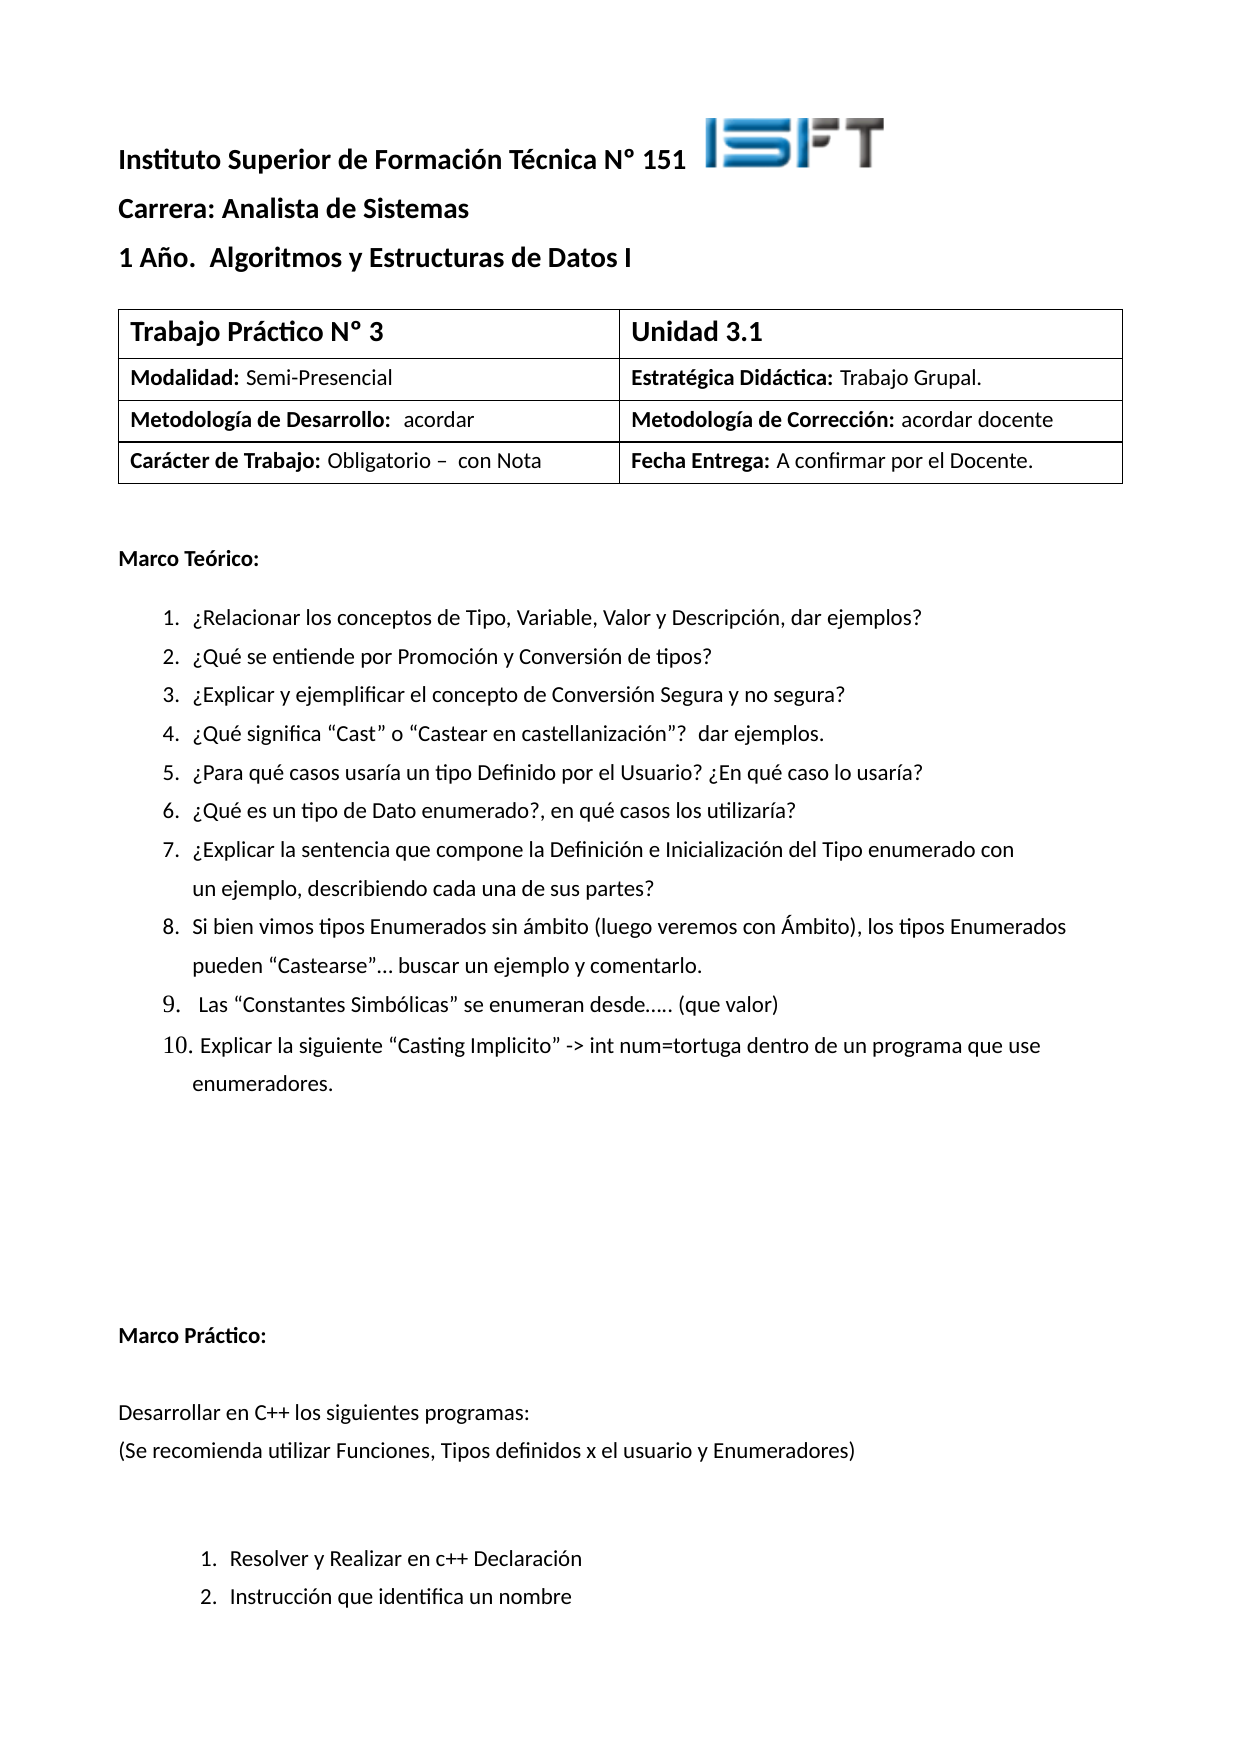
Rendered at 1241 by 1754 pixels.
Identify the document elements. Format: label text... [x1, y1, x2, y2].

list ¿Qué se entiende por Promoción y Conversión de tipos? [162, 642, 1122, 670]
table_cell Fecha Entrega: A confirmar por el Docente. [620, 443, 1122, 483]
table_cell Modalidad: Semi-Presencial [119, 359, 619, 400]
list Explicar la siguiente “Casting Implicito” -> int num=tortuga dentro de un programa que use enumeradores. [162, 1030, 1122, 1097]
list ¿Qué es un tipo de Dato enumerado?, en qué casos los utilizaría? [162, 796, 1122, 824]
table_cell Metodología de Corrección: acordar docente [620, 401, 1122, 441]
list ¿Qué significa “Cast” o “Castear en castellanización”? dar ejemplos. [162, 719, 1122, 747]
table_header Unidad 3.1 [620, 310, 1122, 358]
picture [705, 118, 884, 170]
list Resolver y Realizar en c++ Declaración [200, 1544, 1122, 1572]
list Instrucción que identifica un nombre [200, 1582, 1122, 1610]
text Instituto Superior de Formación Técnica Nº 151 Carrera: Analista de Sistemas 1 Año. Algoritmos y Estructuras de Datos I [118, 118, 1122, 275]
list Las “Constantes Simbólicas” se enumeran desde….. (que valor) [162, 989, 1122, 1019]
table_cell Estratégica Didáctica: Trabajo Grupal. [620, 359, 1122, 400]
table_cell Carácter de Trabajo: Obligatorio – con Nota [119, 443, 619, 483]
list ¿Relacionar los conceptos de Tipo, Variable, Valor y Descripción, dar ejemplos? [162, 603, 1122, 631]
text Marco Teórico: [118, 544, 1122, 572]
list ¿Explicar y ejemplificar el concepto de Conversión Segura y no segura? [162, 680, 1122, 708]
list ¿Para qué casos usaría un tipo Definido por el Usuario? ¿En qué caso lo usaría? [162, 758, 1122, 786]
list ¿Explicar la sentencia que compone la Definición e Inicialización del Tipo enumerado con un ejemplo, describiendo cada una de sus partes? [162, 835, 1122, 902]
list Si bien vimos tipos Enumerados sin ámbito (luego veremos con Ámbito), los tipos Enumerados pueden “Castearse”… buscar un ejemplo y comentarlo. [162, 912, 1122, 979]
text Marco Práctico: Desarrollar en C++ los siguientes programas: (Se recomienda utilizar Funciones, Tipos definidos x el usuario y Enumeradores) [118, 1321, 1122, 1465]
table_header Trabajo Práctico Nº 3 [119, 310, 619, 358]
table_cell Metodología de Desarrollo: acordar [119, 401, 619, 441]
